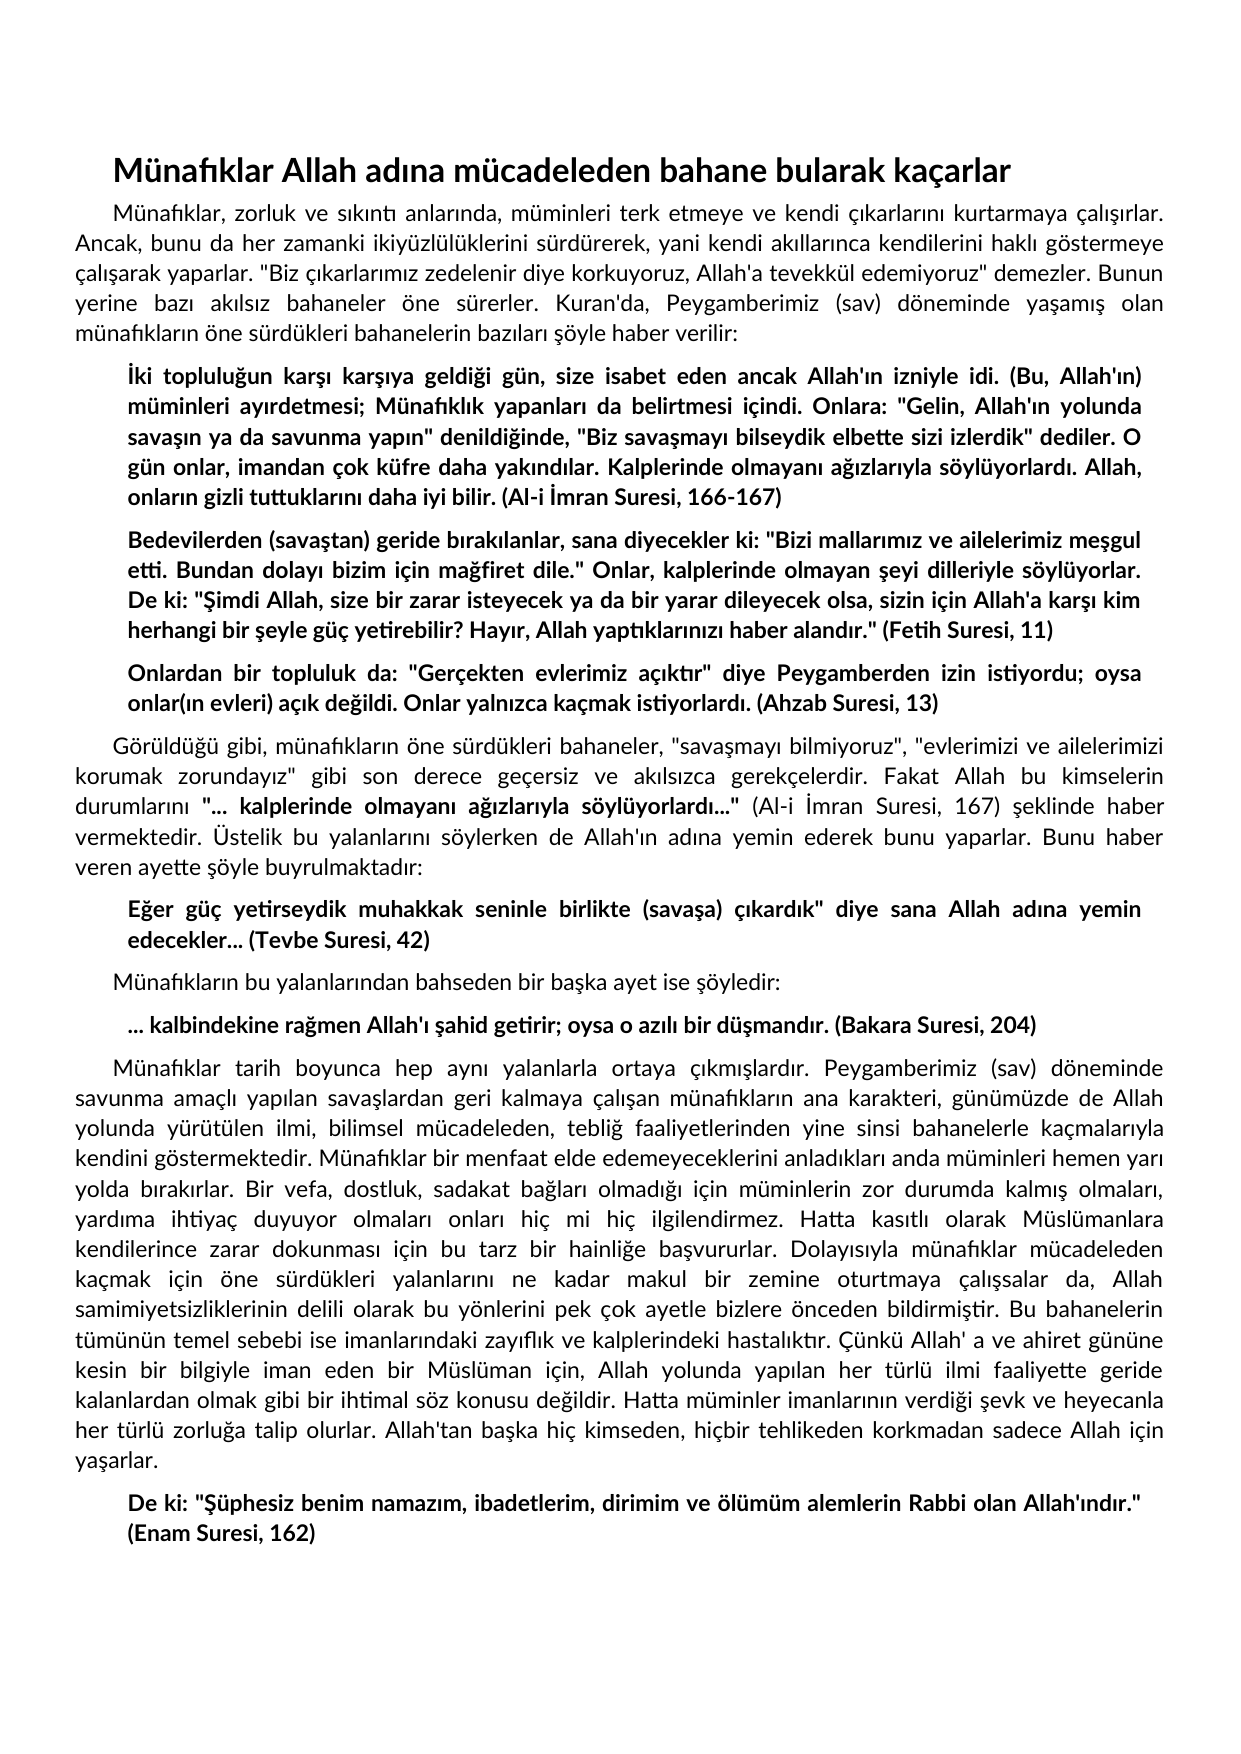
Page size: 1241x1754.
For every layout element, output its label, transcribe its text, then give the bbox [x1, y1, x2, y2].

text Münafıkların bu yalanlarından bahseden bir başka ayet ise şöyledir: [75, 968, 1165, 996]
text Münafıklar tarih boyunca hep aynı yalanlarla ortaya çıkmışlardır. Peygamberimiz (sav) döneminde savunma amaçlı yapılan savaşlardan geri kalmaya çalışan münafıkların ana karakteri, günümüzde de Allah yolunda yürütülen ilmi, bilimsel mücadeleden, tebliğ faaliyetlerinden yine sinsi bahanelerle kaçmalarıyla kendini göstermektedir. Münafıklar bir menfaat elde edemeyeceklerini anladıkları anda müminleri hemen yarı yolda bırakırlar. Bir vefa, dostluk, sadakat bağları olmadığı için müminlerin zor durumda kalmış olmaları, yardıma ihtiyaç duyuyor olmaları onları hiç mi hiç ilgilendirmez. Hatta kasıtlı olarak Müslümanlara kendilerince zarar dokunması için bu tarz bir hainliğe başvururlar. Dolayısıyla münafıklar mücadeleden kaçmak için öne sürdükleri yalanlarını ne kadar makul bir zemine oturtmaya çalışsalar da, Allah samimiyetsizliklerinin delili olarak bu yönlerini pek çok ayetle bizlere önceden bildirmiştir. Bu bahanelerin tümünün temel sebebi ise imanlarındaki zayıflık ve kalplerindeki hastalıktır. Çünkü Allah' a ve ahiret gününe kesin bir bilgiyle iman eden bir Müslüman için, Allah yolunda yapılan her türlü ilmi faaliyette geride kalanlardan olmak gibi bir ihtimal söz konusu değildir. Hatta müminler imanlarının verdiği şevk ve heyecanla her türlü zorluğa talip olurlar. Allah'tan başka hiç kimseden, hiçbir tehlikeden korkmadan sadece Allah için yaşarlar. [75, 1053, 1165, 1474]
text De ki: "Şüphesiz benim namazım, ibadetlerim, dirimim ve ölümüm alemlerin Rabbi olan Allah'ındır." (Enam Suresi, 162) [127, 1489, 1143, 1547]
text Münafıklar, zorluk ve sıkıntı anlarında, müminleri terk etmeye ve kendi çıkarlarını kurtarmaya çalışırlar. Ancak, bunu da her zamanki ikiyüzlülüklerini sürdürerek, yani kendi akıllarınca kendilerini haklı göstermeye çalışarak yaparlar. "Biz çıkarlarımız zedelenir diye korkuyoruz, Allah'a tevekkül edemiyoruz" demezler. Bunun yerine bazı akılsız bahaneler öne sürerler. Kuran'da, Peygamberimiz (sav) döneminde yaşamış olan münafıkların öne sürdükleri bahanelerin bazıları şöyle haber verilir: [75, 198, 1165, 347]
text Bedevilerden (savaştan) geride bırakılanlar, sana diyecekler ki: "Bizi mallarımız ve ailelerimiz meşgul etti. Bundan dolayı bizim için mağfiret dile." Onlar, kalplerinde olmayan şeyi dilleriyle söylüyorlar. De ki: "Şimdi Allah, size bir zarar isteyecek ya da bir yarar dileyecek olsa, sizin için Allah'a karşı kim herhangi bir şeyle güç yetirebilir? Hayır, Allah yaptıklarınızı haber alandır." (Fetih Suresi, 11) [127, 525, 1143, 643]
subtitle Münafıklar Allah adına mücadeleden bahane bularak kaçarlar [112, 150, 1165, 190]
text İki topluluğun karşı karşıya geldiği gün, size isabet eden ancak Allah'ın izniyle idi. (Bu, Allah'ın) müminleri ayırdetmesi; Münafıklık yapanları da belirtmesi içindi. Onlara: "Gelin, Allah'ın yolunda savaşın ya da savunma yapın" denildiğinde, "Biz savaşmayı bilseydik elbette sizi izlerdik" dediler. O gün onlar, imandan çok küfre daha yakındılar. Kalplerinde olmayanı ağızlarıyla söylüyorlardı. Allah, onların gizli tuttuklarını daha iyi bilir. (Al-i İmran Suresi, 166-167) [127, 362, 1143, 510]
text Onlardan bir topluluk da: "Gerçekten evlerimiz açıktır" diye Peygamberden izin istiyordu; oysa onlar(ın evleri) açık değildi. Onlar yalnızca kaçmak istiyorlardı. (Ahzab Suresi, 13) [127, 659, 1143, 716]
text Eğer güç yetirseydik muhakkak seninle birlikte (savaşa) çıkardık" diye sana Allah adına yemin edecekler... (Tevbe Suresi, 42) [127, 895, 1143, 953]
text Görüldüğü gibi, münafıkların öne sürdükleri bahaneler, "savaşmayı bilmiyoruz", "evlerimizi ve ailelerimizi korumak zorundayız" gibi son derece geçersiz ve akılsızca gerekçelerdir. Fakat Allah bu kimselerin durumlarını "... kalplerinde olmayanı ağızlarıyla söylüyorlardı..." (Al-i İmran Suresi, 167) şeklinde haber vermektedir. Üstelik bu yalanlarını söylerken de Allah'ın adına yemin ederek bunu yaparlar. Bunu haber veren ayette şöyle buyrulmaktadır: [75, 732, 1165, 880]
text ... kalbindekine rağmen Allah'ı şahid getirir; oysa o azılı bir düşmandır. (Bakara Suresi, 204) [127, 1011, 1143, 1038]
